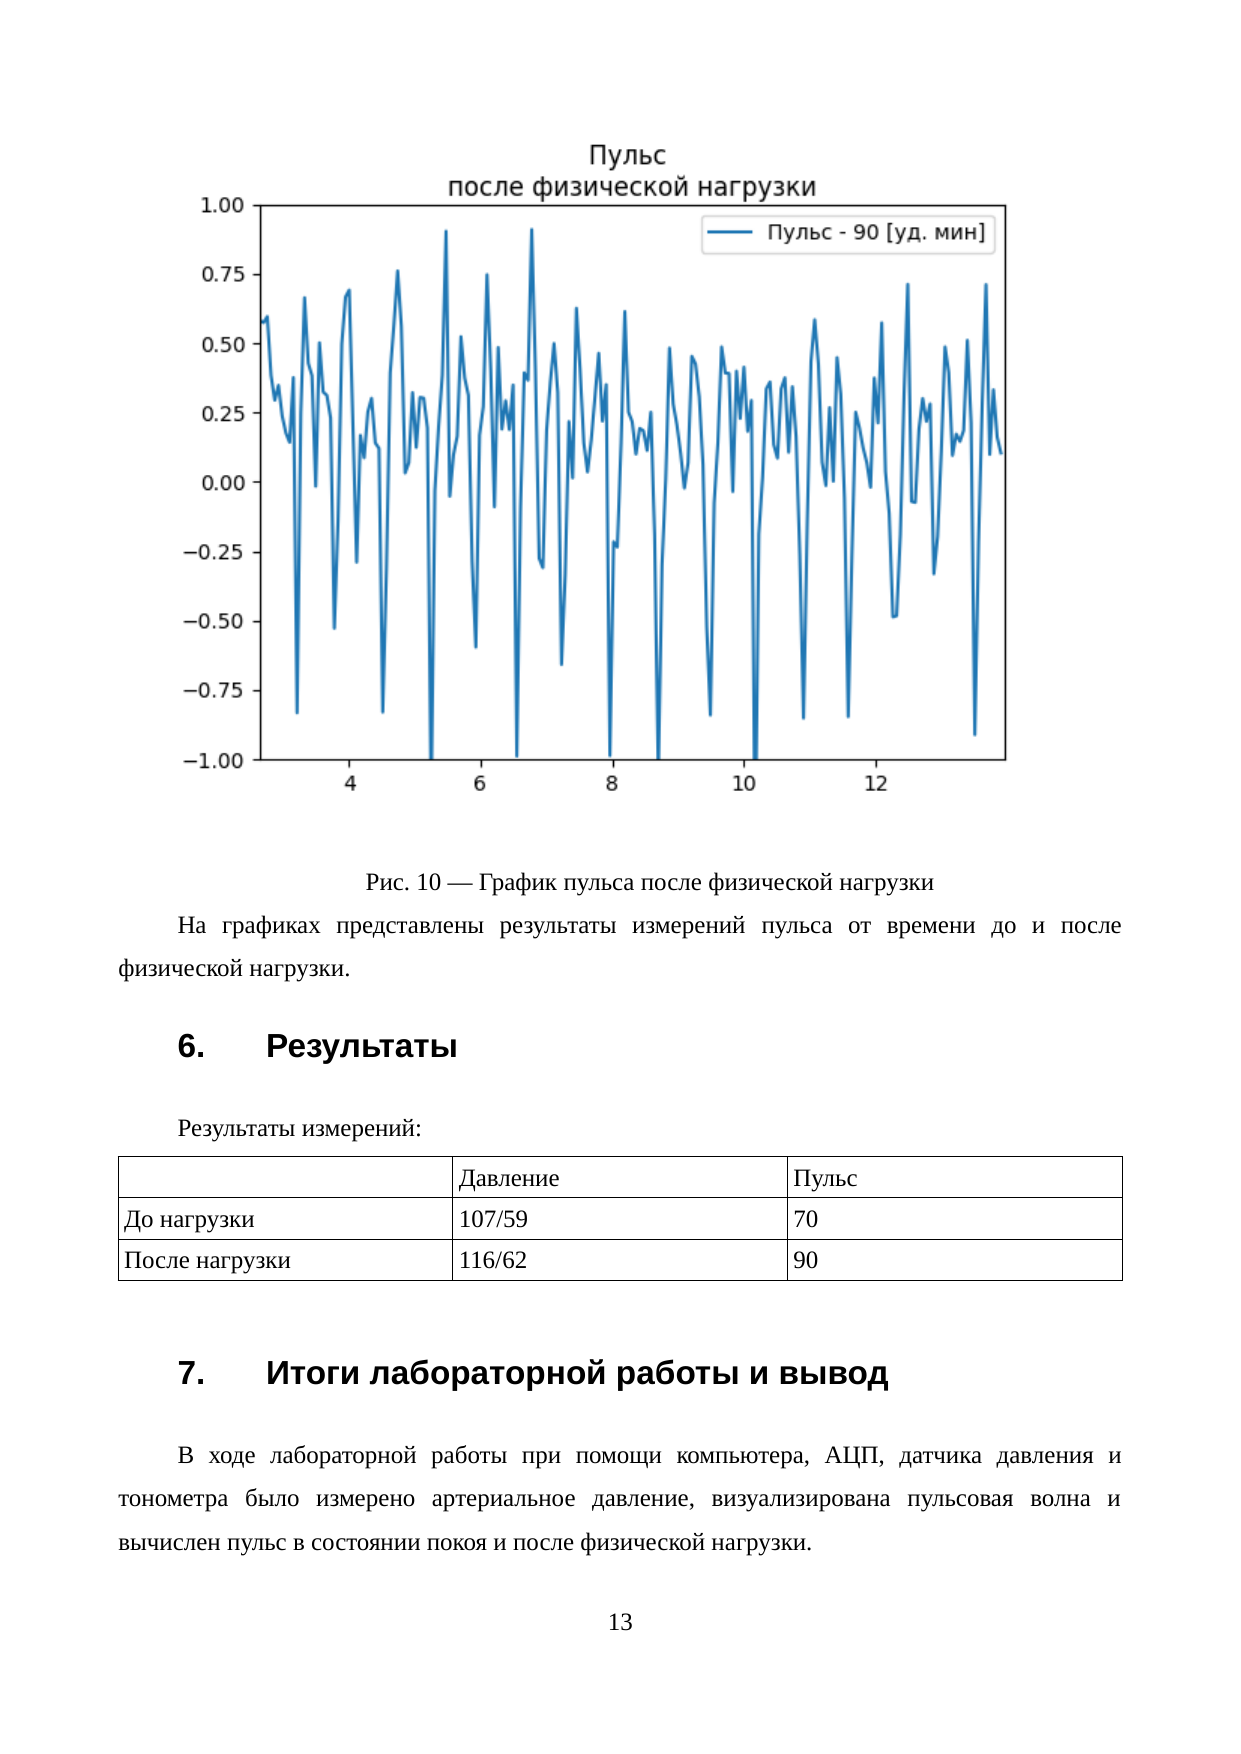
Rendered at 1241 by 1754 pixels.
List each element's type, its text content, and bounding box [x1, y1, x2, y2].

text Результаты измерений: [118, 1113, 1122, 1142]
table_cell 90 [788, 1240, 1122, 1280]
text В ходе лабораторной работы при помощи компьютера, АЦП, датчика давления и тонометра было измерено артериальное давление, визуализирована пульсовая волна и вычислен пульс в состоянии покоя и после физической нагрузки. [118, 1440, 1122, 1555]
table_cell 70 [788, 1198, 1122, 1238]
table_header Давление [453, 1157, 787, 1197]
table_cell 116/62 [453, 1240, 787, 1280]
picture [140, 118, 1100, 839]
table_cell 107/59 [453, 1198, 787, 1238]
table_header Пульс [788, 1157, 1122, 1197]
text На графиках представлены результаты измерений пульса от времени до и после физической нагрузки. [118, 910, 1122, 982]
table_cell После нагрузки [119, 1240, 452, 1280]
table_cell До нагрузки [119, 1198, 452, 1238]
subtitle Результаты [118, 1026, 1122, 1064]
table_header [119, 1157, 452, 1197]
text Рис. 10 — График пульса после физической нагрузки [118, 867, 1122, 896]
subtitle Итоги лабораторной работы и вывод [118, 1353, 1122, 1392]
